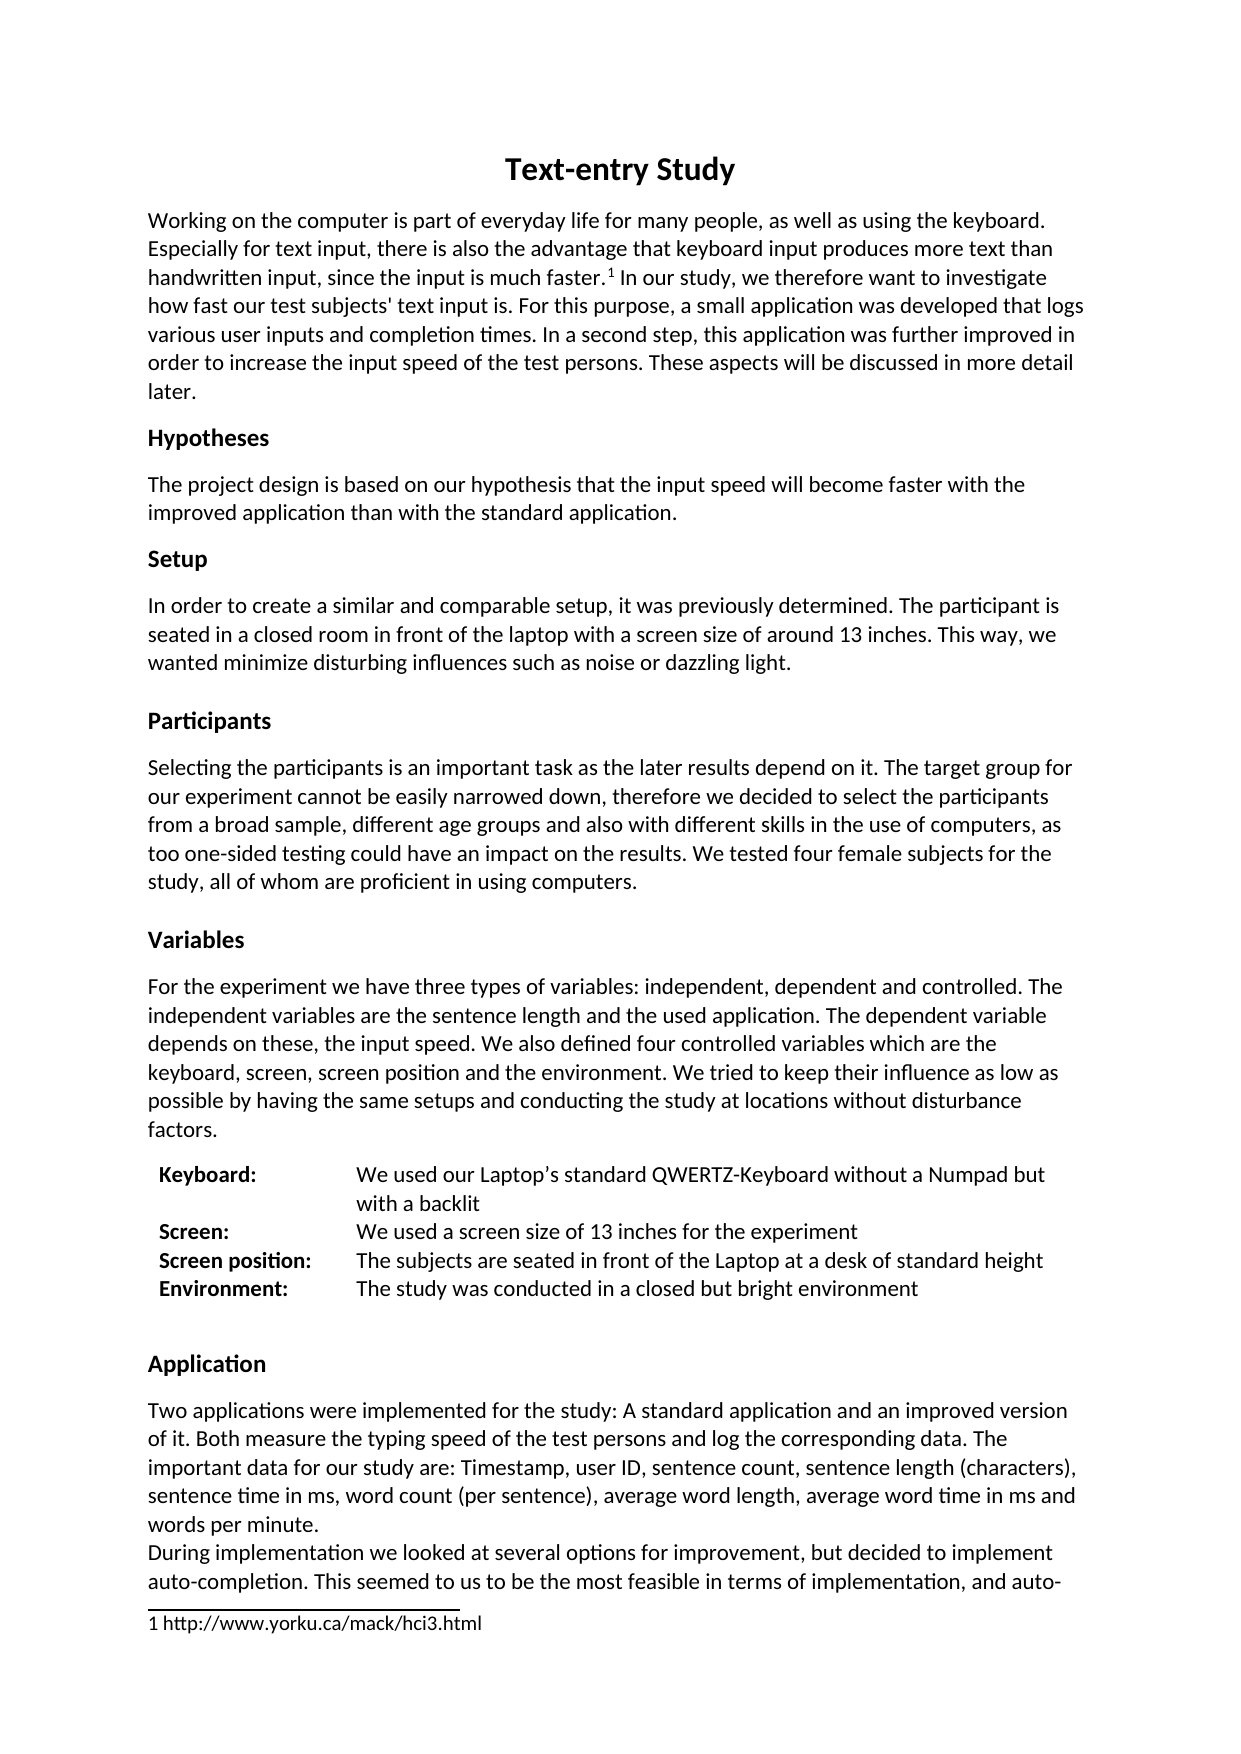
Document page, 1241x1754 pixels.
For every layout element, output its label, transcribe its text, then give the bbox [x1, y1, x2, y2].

text Setup [148, 544, 1093, 574]
text Application [148, 1348, 1093, 1378]
text In order to create a similar and comparable setup, it was previously determined. The participant is seated in a closed room in front of the laptop with a screen size of around 13 inches. This way, we wanted minimize disturbing influences such as noise or dazzling light. [148, 591, 1093, 676]
text Variables [148, 924, 1093, 955]
table_cell Screen: [148, 1217, 345, 1246]
text For the experiment we have three types of variables: independent, dependent and controlled. The independent variables are the sentence length and the used application. The dependent variable depends on these, the input speed. We also defined four controlled variables which are the keyboard, screen, screen position and the environment. We tried to keep their influence as low as possible by having the same setups and conducting the study at locations without disturbance factors. [148, 972, 1093, 1143]
text Working on the computer is part of everyday life for many people, as well as using the keyboard. Especially for text input, there is also the advantage that keyboard input produces more text than handwritten input, since the input is much faster. In our study, we therefore want to investigate how fast our test subjects' text input is. For this purpose, a small application was developed that logs various user inputs and completion times. In a second step, this application was further improved in order to increase the input speed of the test persons. These aspects will be discussed in more detail later. [148, 206, 1093, 405]
text Participants [148, 706, 1093, 736]
text Selecting the participants is an important task as the later results depend on it. The target group for our experiment cannot be easily narrowed down, therefore we decided to select the participants from a broad sample, different age groups and also with different skills in the use of computers, as too one-sided testing could have an impact on the results. We tested four female subjects for the study, all of whom are proficient in using computers. [148, 753, 1093, 895]
text http://www.yorku.ca/mack/hci3.html [148, 1610, 1093, 1636]
table_header We used our Laptop’s standard QWERTZ-Keyboard without a Numpad but with a backlit [345, 1160, 1092, 1217]
table_cell We used a screen size of 13 inches for the experiment [345, 1217, 1092, 1246]
table_cell Screen position: [148, 1246, 345, 1274]
text During implementation we looked at several options for improvement, but decided to implement auto-completion. This seemed to us to be the most feasible in terms of implementation, and auto- [148, 1538, 1093, 1595]
text Text-entry Study [148, 148, 1093, 188]
text Hypotheses [148, 422, 1093, 453]
table_cell Environment: [148, 1274, 345, 1303]
table_cell The subjects are seated in front of the Laptop at a desk of standard height [345, 1246, 1092, 1274]
text Two applications were implemented for the study: A standard application and an improved version of it. Both measure the typing speed of the test persons and log the corresponding data. The important data for our study are: Timestamp, user ID, sentence count, sentence length (characters), sentence time in ms, word count (per sentence), average word length, average word time in ms and words per minute. [148, 1396, 1093, 1538]
text The project design is based on our hypothesis that the input speed will become faster with the improved application than with the standard application. [148, 470, 1093, 526]
table_header Keyboard: [148, 1160, 345, 1217]
table_cell The study was conducted in a closed but bright environment [345, 1274, 1092, 1303]
